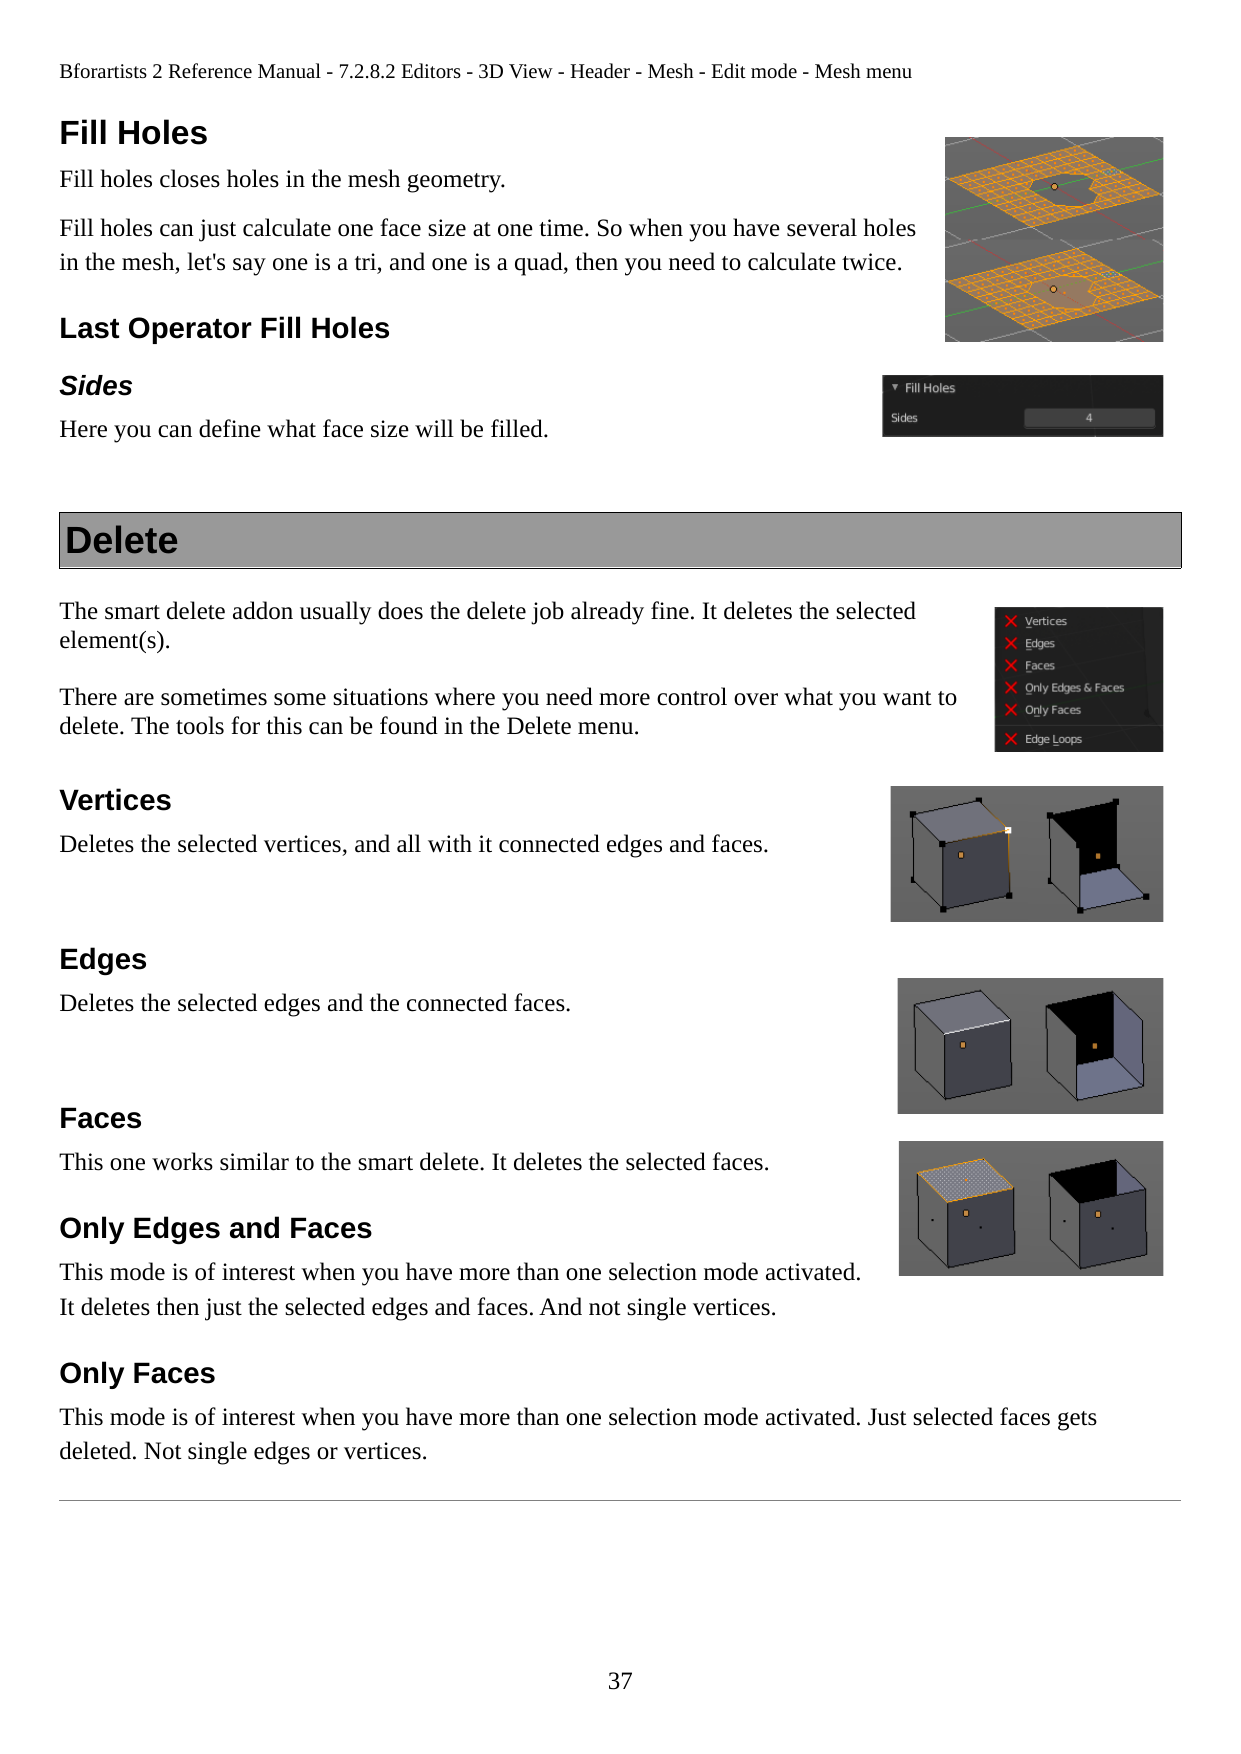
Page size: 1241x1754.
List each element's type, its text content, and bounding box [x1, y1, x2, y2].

picture [898, 1141, 1164, 1276]
text The smart delete addon usually does the delete job already fine. It deletes the selected element(s). [59, 596, 1181, 654]
picture [945, 137, 1164, 342]
subtitle Only Edges and Faces [59, 1211, 898, 1245]
text Deletes the selected vertices, and all with it connected edges and faces. [59, 829, 890, 858]
subtitle Fill Holes [59, 113, 1181, 151]
text There are sometimes some situations where you need more control over what you want to delete. The tools for this can be found in the Delete menu. [59, 682, 994, 740]
text This mode is of interest when you have more than one selection mode activated. Just selected faces gets deleted. Not single edges or vertices. [59, 1402, 1181, 1465]
table_header Delete [60, 513, 1181, 567]
subtitle Edges [59, 942, 1181, 976]
subtitle [1164, 1211, 1181, 1245]
picture [897, 978, 1164, 1114]
text Here you can define what face size will be filled. [59, 414, 1181, 443]
text Fill holes closes holes in the mesh geometry. [59, 164, 945, 192]
picture [882, 375, 1164, 437]
text This mode is of interest when you have more than one selection mode activated. It deletes then just the selected edges and faces. And not single vertices. [59, 1257, 1181, 1321]
picture [994, 607, 1164, 752]
subtitle Last Operator Fill Holes [59, 311, 1181, 345]
subtitle Sides [59, 370, 1181, 402]
subtitle Vertices [59, 783, 1181, 817]
subtitle Faces [59, 1101, 1181, 1135]
text Fill holes can just calculate one face size at one time. So when you have several holes in the mesh, let's say one is a tri, and one is a quad, then you need to calculate twice. [59, 213, 945, 276]
picture [890, 786, 1164, 922]
text Deletes the selected edges and the connected faces. [59, 988, 897, 1017]
text This one works similar to the smart delete. It deletes the selected faces. [59, 1147, 898, 1176]
subtitle Only Faces [59, 1356, 1181, 1389]
